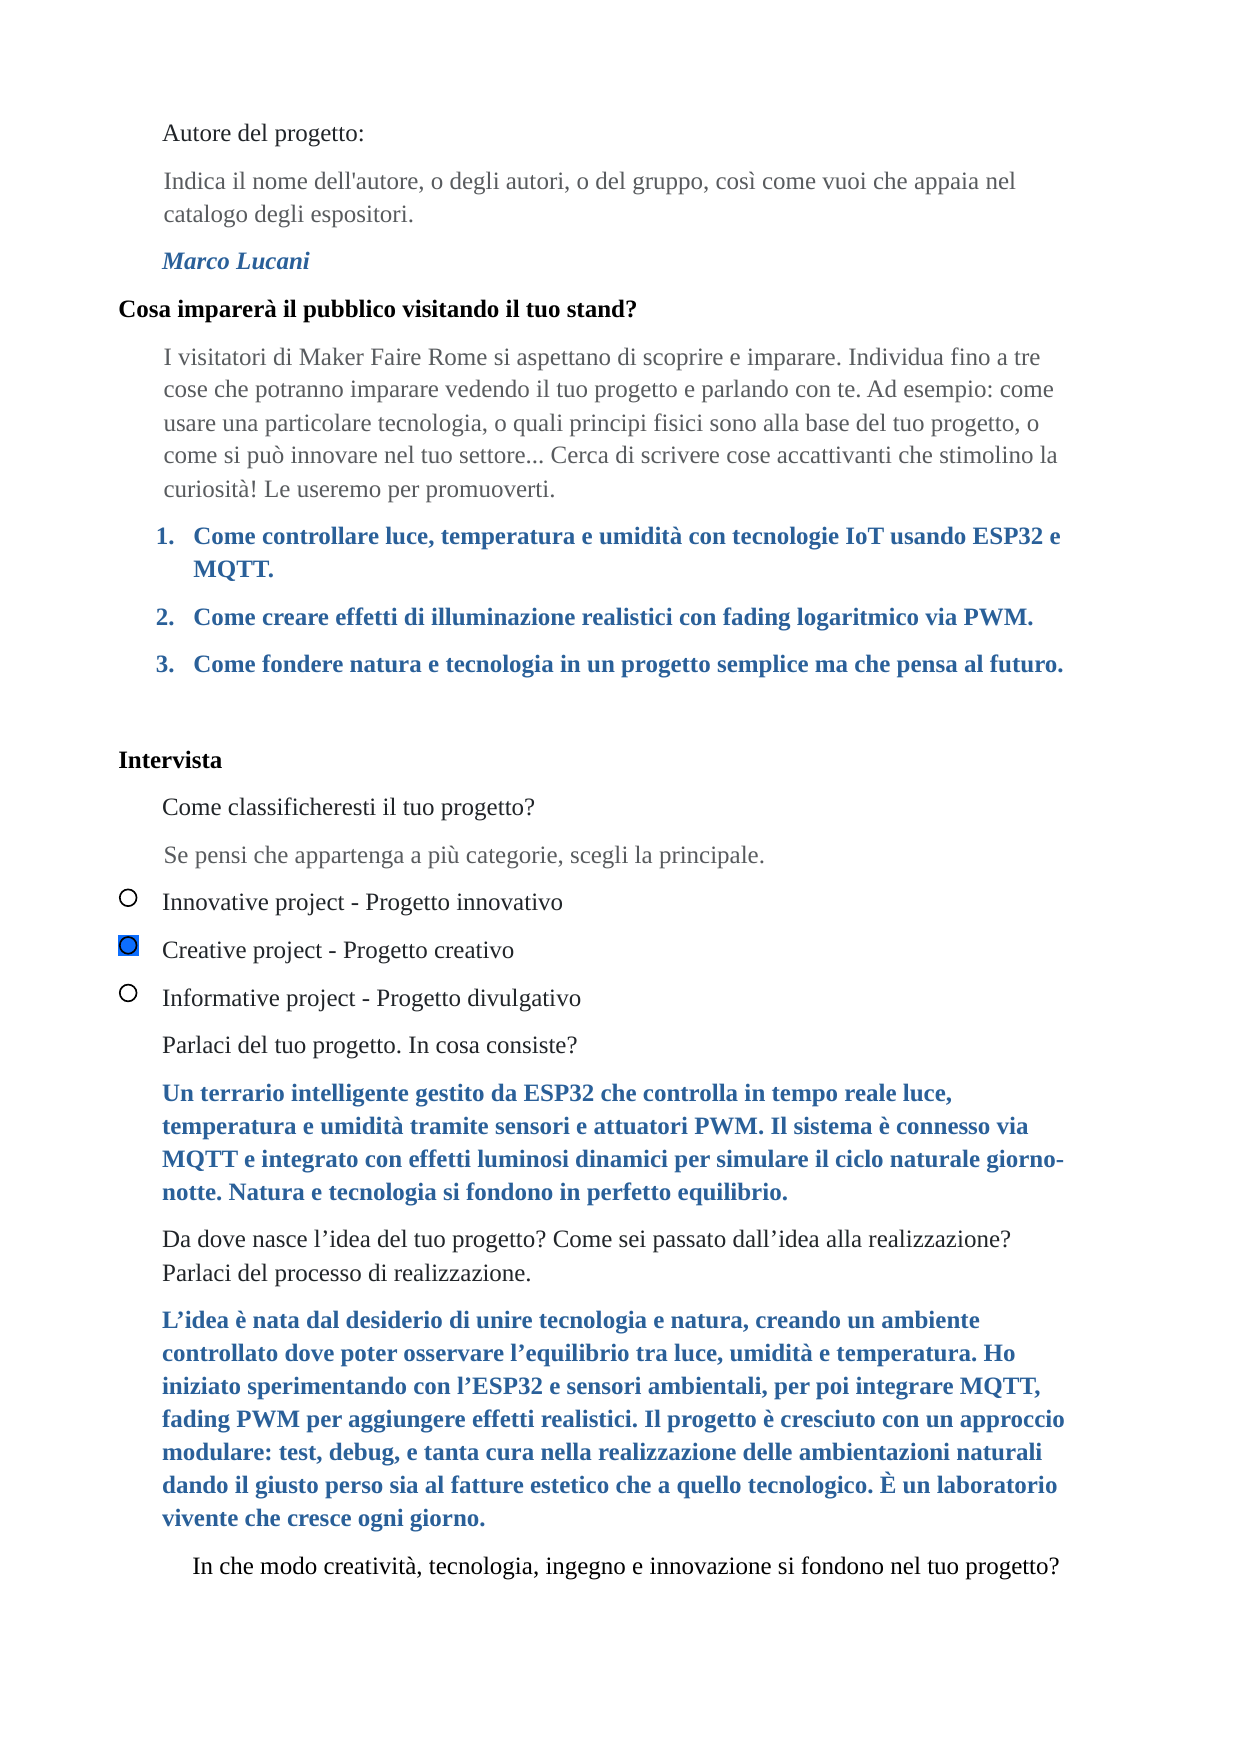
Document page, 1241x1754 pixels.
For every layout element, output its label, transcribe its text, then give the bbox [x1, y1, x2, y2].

text Intervista [118, 745, 1122, 773]
text Innovative project - Progetto innovativo [162, 887, 1078, 916]
text Autore del progetto: [162, 118, 1078, 147]
text Indica il nome dell'autore, o degli autori, o del gruppo, così come vuoi che appaia nel catalogo degli espositori. [162, 166, 1078, 227]
text Da dove nasce l’idea del tuo progetto? Come sei passato dall’idea alla realizzazione? Parlaci del processo di realizzazione. [162, 1224, 1078, 1286]
list Come controllare luce, temperatura e umidità con tecnologie IoT usando ESP32 e MQTT. [156, 521, 1122, 583]
text In che modo creatività, tecnologia, ingegno e innovazione si fondono nel tuo progetto? [118, 1551, 1122, 1580]
list Come fondere natura e tecnologia in un progetto semplice ma che pensa al futuro. [156, 649, 1122, 678]
text Cosa imparerà il pubblico visitando il tuo stand? [118, 294, 1122, 323]
text I visitatori di Maker Faire Rome si aspettano di scoprire e imparare. Individua fino a tre cose che potranno imparare vedendo il tuo progetto e parlando con te. Ad esempio: come usare una particolare tecnologia, o quali principi fisici sono alla base del tuo progetto, o come si può innovare nel tuo settore... Cerca di scrivere cose accattivanti che stimolino la curiosità! Le useremo per promuoverti. [162, 342, 1078, 502]
text Parlaci del tuo progetto. In cosa consiste? [162, 1030, 1078, 1059]
text Marco Lucani [312, 246, 1078, 275]
text Creative project - Progetto creativo [162, 935, 1078, 964]
text Un terrario intelligente gestito da ESP32 che controlla in tempo reale luce, temperatura e umidità tramite sensori e attuatori PWM. Il sistema è connesso via MQTT e integrato con effetti luminosi dinamici per simulare il ciclo naturale giorno-notte. Natura e tecnologia si fondono in perfetto equilibrio. [162, 1078, 1078, 1206]
text Informative project - Progetto divulgativo [162, 983, 1078, 1011]
text Come classificheresti il tuo progetto? [162, 792, 1078, 821]
text Se pensi che appartenga a più categorie, scegli la principale. [162, 840, 1078, 869]
list Come creare effetti di illuminazione realistici con fading logaritmico via PWM. [1034, 602, 1122, 631]
text L’idea è nata dal desiderio di unire tecnologia e natura, creando un ambiente controllato dove poter osservare l’equilibrio tra luce, umidità e temperatura. Ho iniziato sperimentando con l’ESP32 e sensori ambientali, per poi integrare MQTT, fading PWM per aggiungere effetti realistici. Il progetto è cresciuto con un approccio modulare: test, debug, e tanta cura nella realizzazione delle ambientazioni naturali dando il giusto perso sia al fatture estetico che a quello tecnologico. È un laboratorio vivente che cresce ogni giorno. [162, 1305, 1078, 1532]
